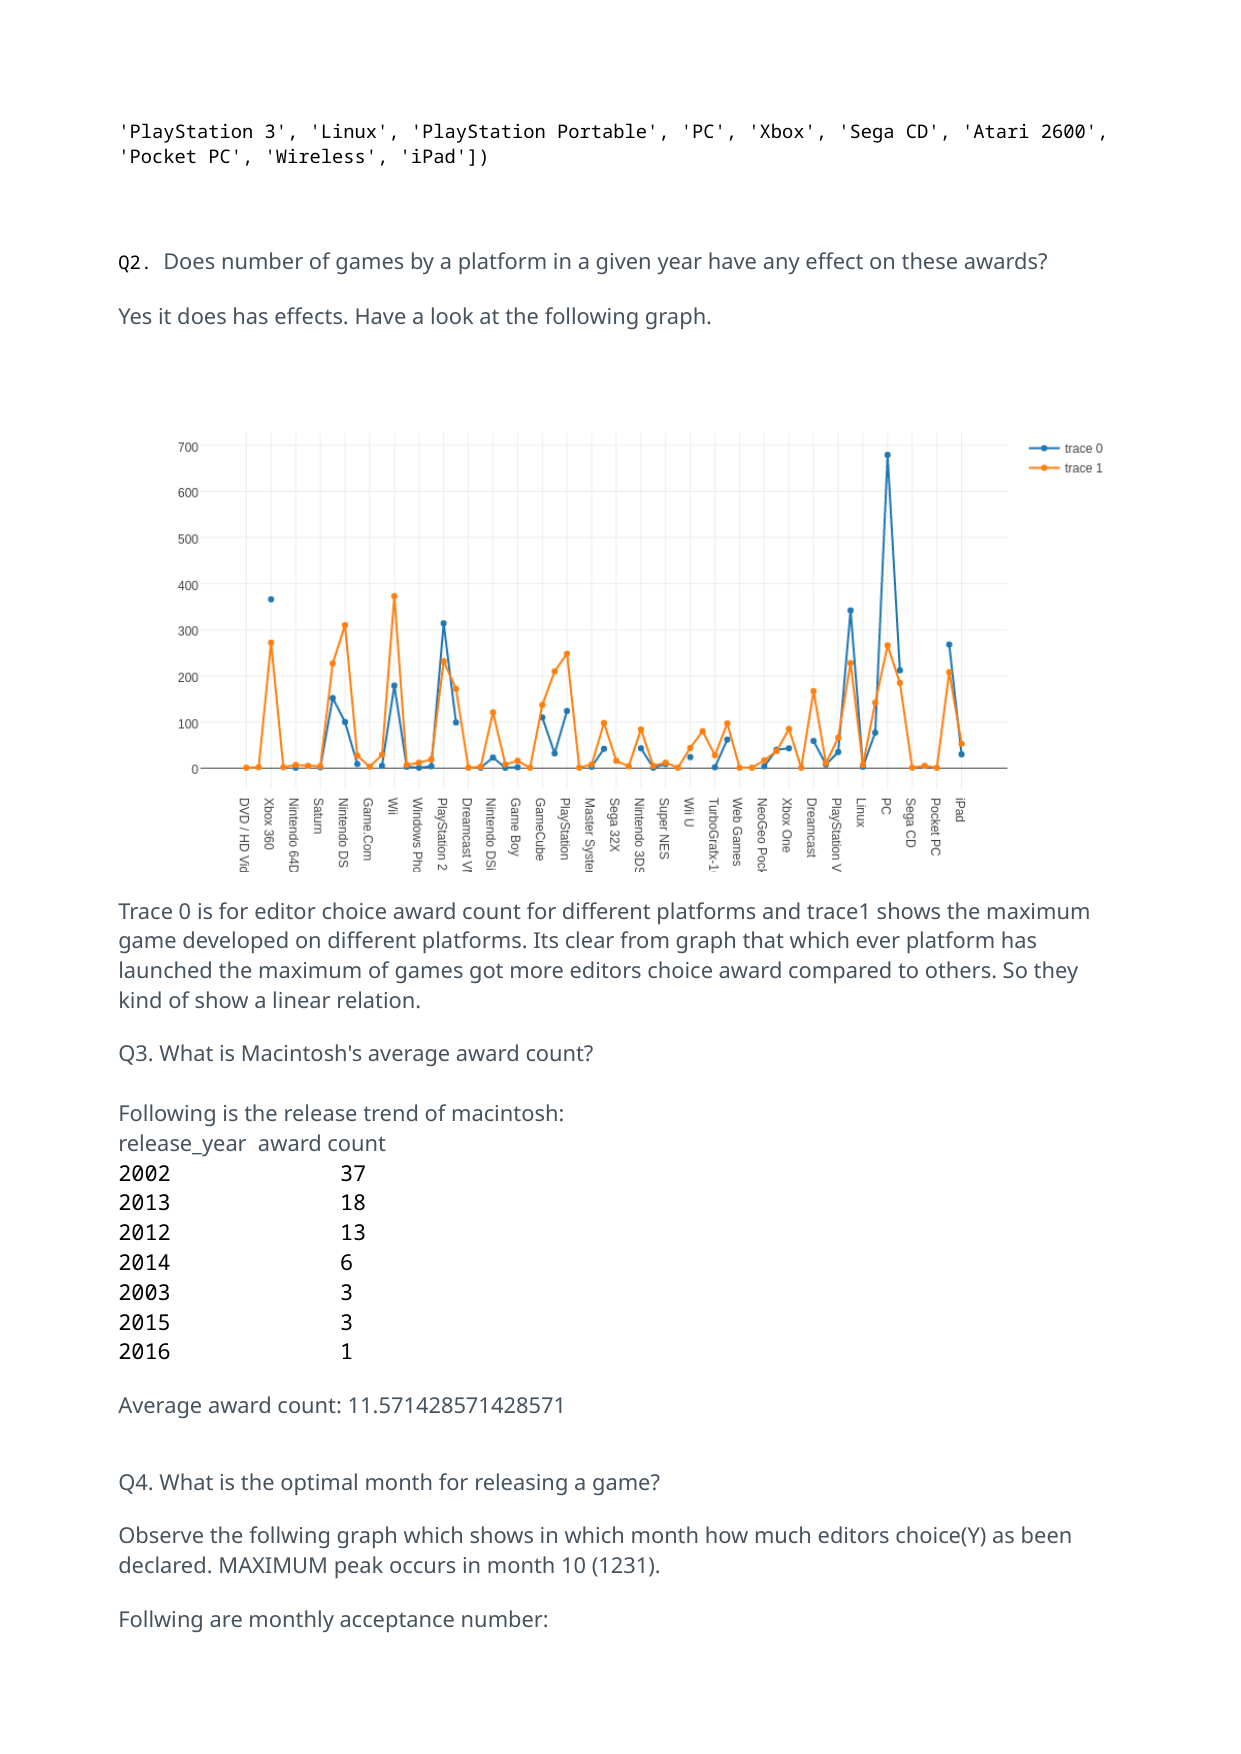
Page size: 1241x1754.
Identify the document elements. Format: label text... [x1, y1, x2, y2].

text Q4. What is the optimal month for releasing a game? [118, 1467, 1122, 1497]
text Following is the release trend of macintosh: [118, 1098, 1122, 1128]
text Yes it does has effects. Have a look at the following graph. [118, 301, 1122, 330]
text 2002 37 [118, 1158, 1122, 1187]
picture [118, 330, 1123, 872]
text Q3. What is Macintosh's average award count? [118, 1038, 1122, 1068]
text 2013 18 [118, 1187, 1122, 1217]
text 'PlayStation 3', 'Linux', 'PlayStation Portable', 'PC', 'Xbox', 'Sega CD', 'Atari 2600', 'Pocket PC', 'Wireless', 'iPad']) [118, 118, 1122, 169]
text 2003 3 [118, 1277, 1122, 1307]
text 2015 3 [118, 1307, 1122, 1336]
text Follwing are monthly acceptance number: [118, 1603, 1122, 1633]
text Average award count: 11.571428571428571 [118, 1390, 1122, 1419]
text release_year award count [118, 1128, 1122, 1158]
text 2012 13 [118, 1217, 1122, 1247]
text 2014 6 [118, 1247, 1122, 1277]
text 2016 1 [118, 1336, 1122, 1366]
text Trace 0 is for editor choice award count for different platforms and trace1 shows the maximum game developed on different platforms. Its clear from graph that which ever platform has launched the maximum of games got more editors choice award compared to others. So they kind of show a linear relation. [118, 896, 1122, 1015]
text Q2. Does number of games by a platform in a given year have any effect on these awards? [118, 246, 1122, 276]
text Observe the follwing graph which shows in which month how much editors choice(Y) as been declared. MAXIMUM peak occurs in month 10 (1231). [118, 1520, 1122, 1580]
